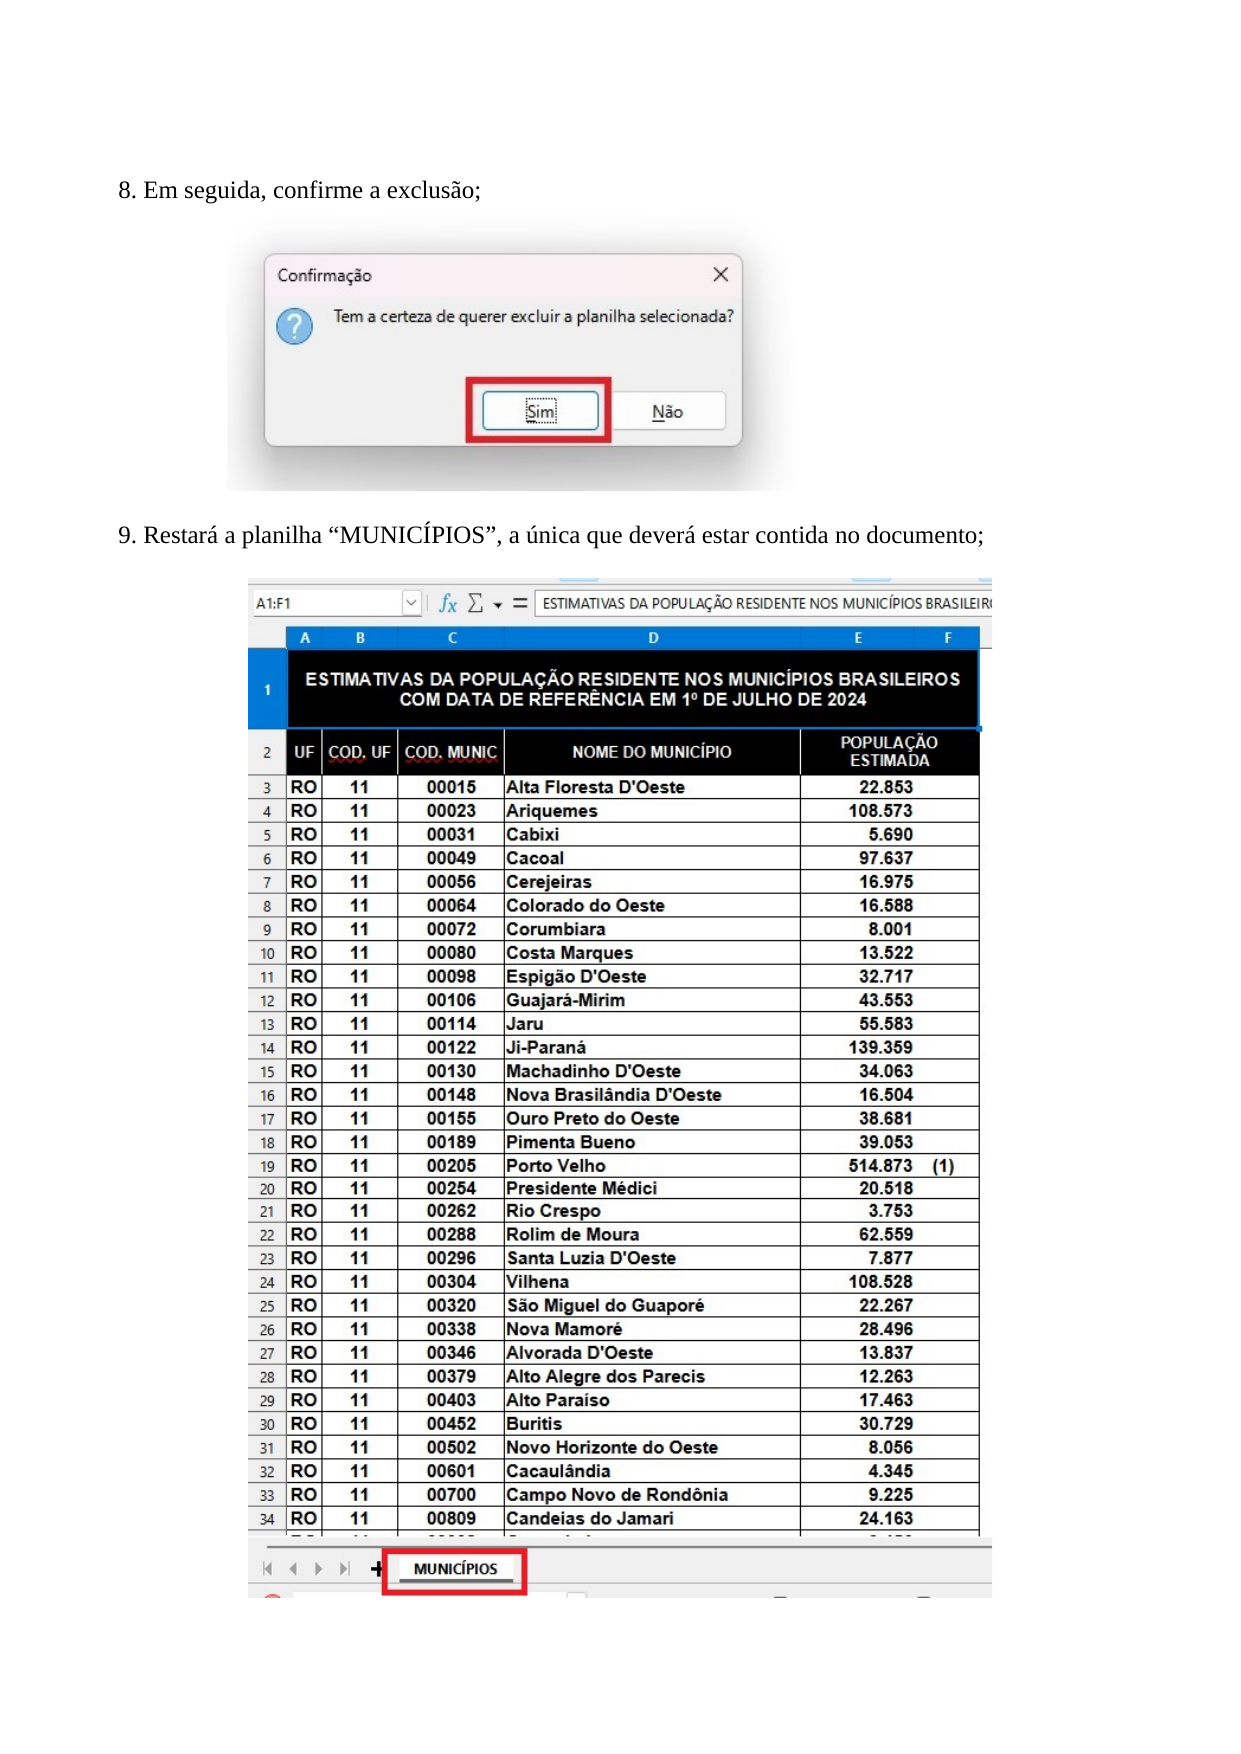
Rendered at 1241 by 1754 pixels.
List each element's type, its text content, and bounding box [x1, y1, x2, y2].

text 9. Restará a planilha “MUNICÍPIOS”, a única que deverá estar contida no documento; [118, 521, 1122, 549]
text 8. Em seguida, confirme a exclusão; [118, 176, 1122, 204]
picture [248, 578, 993, 1598]
picture [227, 214, 794, 491]
